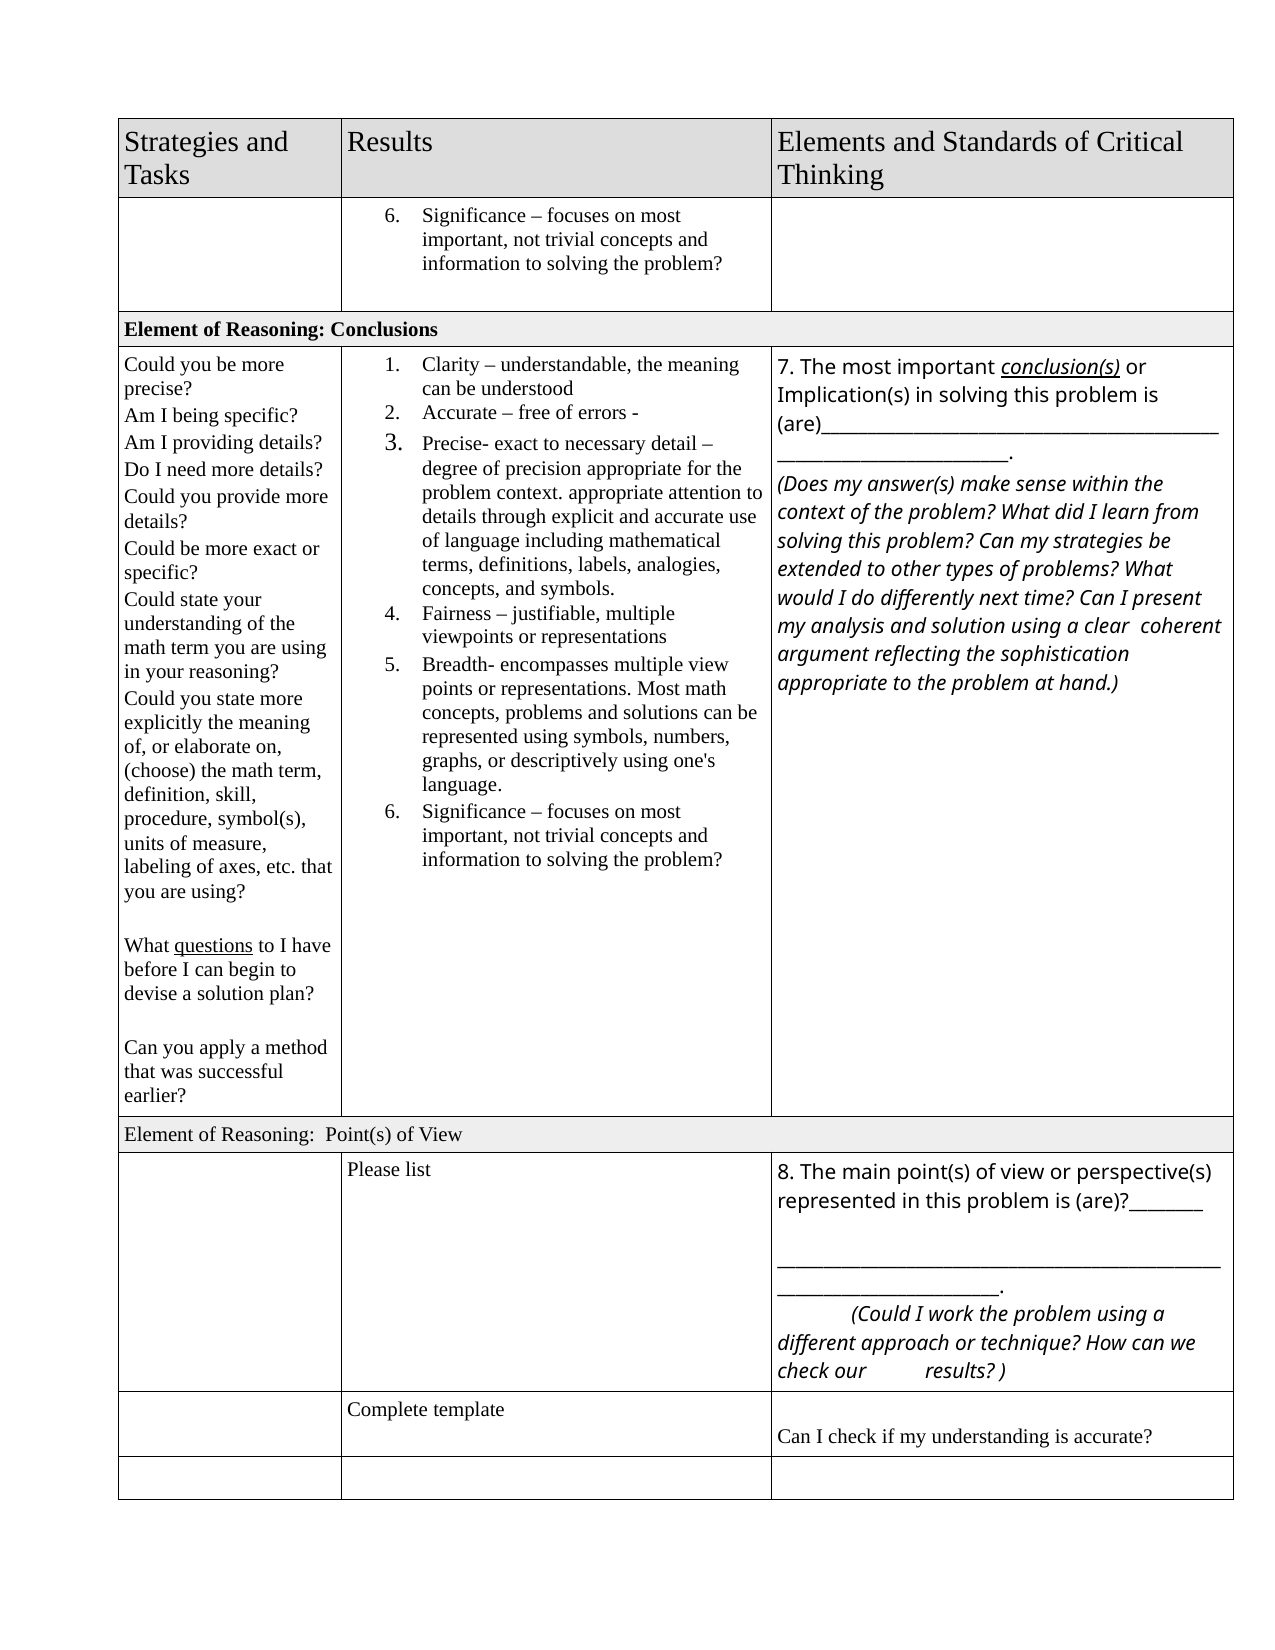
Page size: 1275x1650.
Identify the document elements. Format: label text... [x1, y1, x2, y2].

table_header Strategies and Tasks [119, 119, 341, 197]
table_cell Please list [342, 1153, 771, 1391]
table_cell [772, 1457, 1233, 1499]
table_cell Clarity – understandable, the meaning can be understood Accurate – free of errors - Precise- exact to necessary detail – degree of precision appropriate for the problem context. appropriate attention to details through explicit and accurate use of language including mathematical terms, definitions, labels, analogies, concepts, and symbols. Fairness – justifiable, multiple viewpoints or representations Breadth- encompasses multiple view points or representations. Most math concepts, problems and solutions can be represented using symbols, numbers, graphs, or descriptively using one's language. Significance – focuses on most important, not trivial concepts and information to solving the problem? [342, 198, 771, 311]
table_cell Could you be more precise? Am I being specific? Am I providing details? Do I need more details? Could you provide more details? Could be more exact or specific? Could state your understanding of the math term you are using in your reasoning? Could you state more explicitly the meaning of, or elaborate on, (choose) the math term, definition, skill, procedure, symbol(s), units of measure, labeling of axes, etc. that you are using? What questions to I have before I can begin to devise a solution plan? Can you apply a method that was successful earlier? [119, 347, 341, 1116]
table_cell [119, 198, 341, 311]
table_cell Can I check if my understanding is accurate? [772, 1392, 1233, 1456]
table_cell [119, 1153, 341, 1391]
table_cell Clarity – understandable, the meaning can be understood Accurate – free of errors - Precise- exact to necessary detail – degree of precision appropriate for the problem context. appropriate attention to details through explicit and accurate use of language including mathematical terms, definitions, labels, analogies, concepts, and symbols. Fairness – justifiable, multiple viewpoints or representations Breadth- encompasses multiple view points or representations. Most math concepts, problems and solutions can be represented using symbols, numbers, graphs, or descriptively using one's language. Significance – focuses on most important, not trivial concepts and information to solving the problem? [342, 347, 771, 1116]
table_cell [119, 1392, 341, 1456]
table_cell Complete template [342, 1392, 771, 1456]
table_cell [772, 198, 1233, 311]
table_header Results [342, 119, 771, 197]
table_cell Element of Reasoning: Point(s) of View [119, 1117, 1233, 1152]
table_cell Element of Reasoning: Conclusions [119, 312, 1233, 346]
table_header Elements and Standards of Critical Thinking [772, 119, 1233, 197]
table_cell [119, 1457, 341, 1499]
table_cell 8. The main point(s) of view or perspective(s) represented in this problem is (are)?________ ________________________________________________________________________. (Could I work the problem using a different approach or technique? How can we check our results? ) [772, 1153, 1233, 1391]
table_cell 7. The most important conclusion(s) or Implication(s) in solving this problem is (are)____________________________________________________________________. (Does my answer(s) make sense within the context of the problem? What did I learn from solving this problem? Can my strategies be extended to other types of problems? What would I do differently next time? Can I present my analysis and solution using a clear coherent argument reflecting the sophistication appropriate to the problem at hand.) [772, 347, 1233, 1116]
table_cell [342, 1457, 771, 1499]
